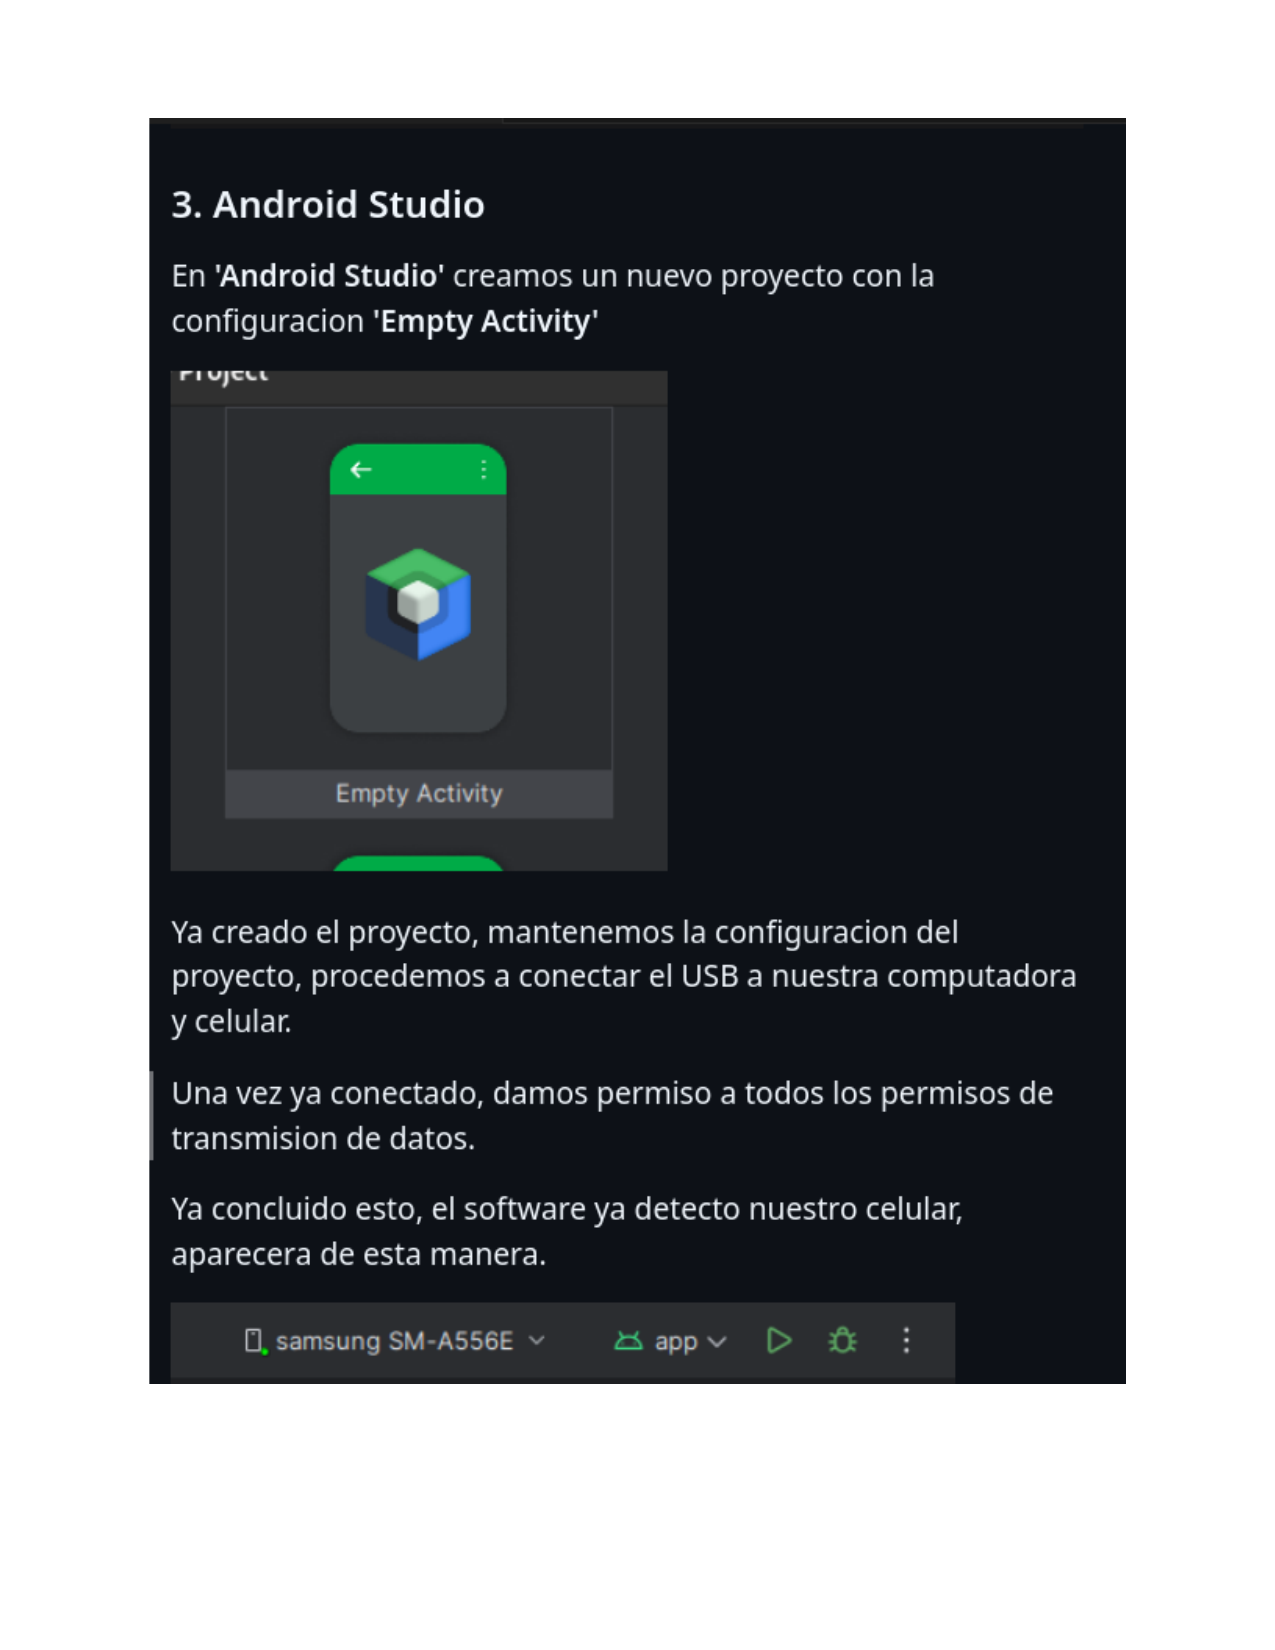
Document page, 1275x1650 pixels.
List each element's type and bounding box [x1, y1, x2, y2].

picture [149, 118, 1126, 1384]
